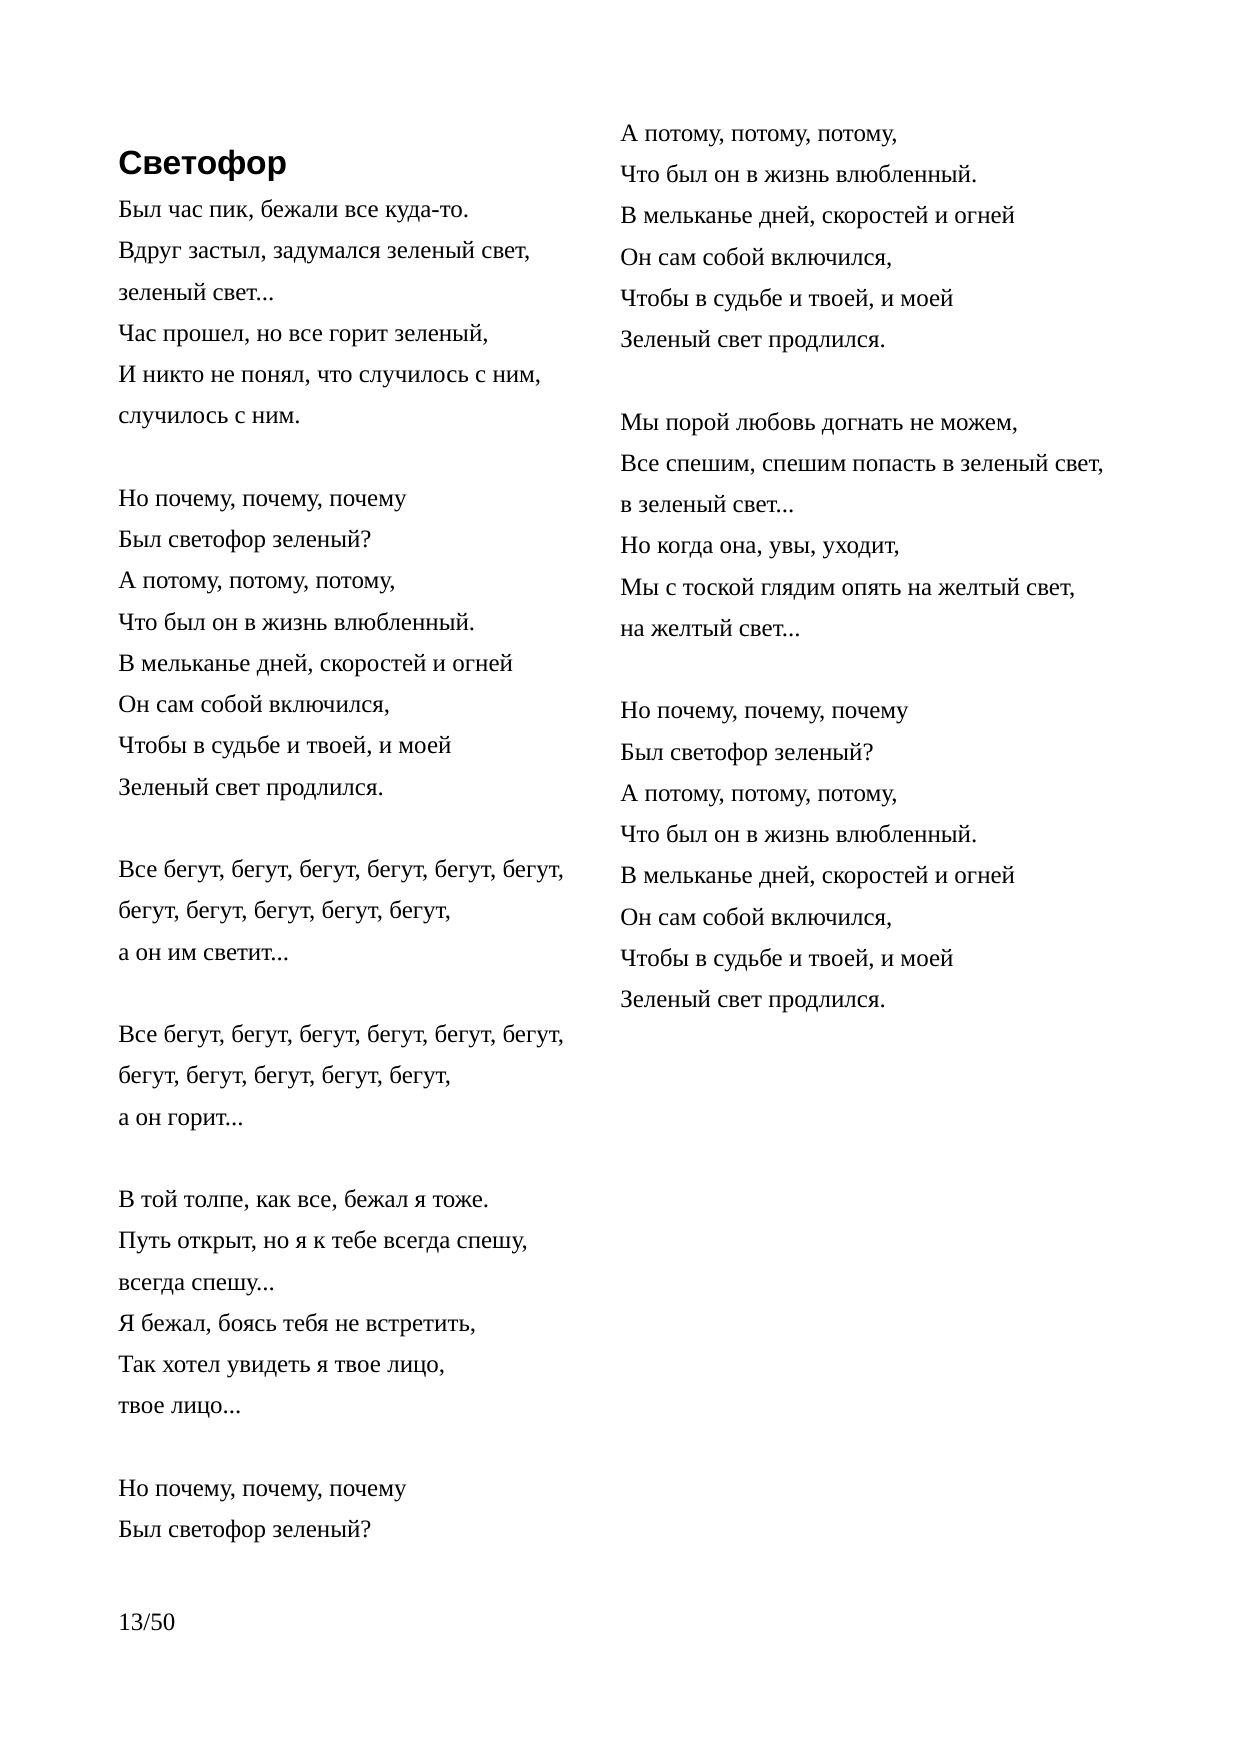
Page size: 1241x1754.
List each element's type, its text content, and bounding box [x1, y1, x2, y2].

text Был светофор зеленый? [118, 524, 620, 553]
text Но когда она, увы, уходит, [620, 531, 1122, 559]
text В мельканье дней, скоростей и огней [620, 861, 1122, 889]
text Что был он в жизнь влюбленный. [620, 159, 1122, 188]
text Но почему, почему, почему [118, 483, 620, 512]
text Что был он в жизнь влюбленный. [118, 607, 620, 636]
text Что был он в жизнь влюбленный. [620, 819, 1122, 848]
text Путь открыт, но я к тебе всегда спешу, [118, 1226, 620, 1254]
text Но почему, почему, почему [118, 1473, 620, 1502]
text Мы с тоской глядим опять на желтый свет, [620, 572, 1122, 601]
text на желтый свет... [620, 613, 1122, 642]
text Мы порой любовь догнать не можем, [620, 407, 1122, 436]
text Все бегут, бегут, бегут, бегут, бегут, бегут, [118, 1019, 620, 1048]
text Был час пик, бежали все куда-то. [118, 194, 620, 223]
text А потому, потому, потому, [118, 566, 620, 594]
text В мельканье дней, скоростей и огней [118, 648, 620, 677]
text А потому, потому, потому, [620, 778, 1122, 807]
text Вдруг застыл, задумался зеленый свет, [118, 236, 620, 264]
text всегда спешу... [118, 1267, 620, 1296]
text Так хотел увидеть я твое лицо, [118, 1349, 620, 1378]
text случилось с ним. [118, 401, 620, 429]
text Я бежал, боясь тебя не встретить, [118, 1308, 620, 1337]
text Чтобы в судьбе и твоей, и моей [118, 731, 620, 759]
text И никто не понял, что случилось с ним, [118, 359, 620, 388]
text Чтобы в судьбе и твоей, и моей [620, 943, 1122, 972]
text Зеленый свет продлился. [620, 984, 1122, 1013]
text Все бегут, бегут, бегут, бегут, бегут, бегут, [118, 854, 620, 883]
text бегут, бегут, бегут, бегут, бегут, [118, 896, 620, 924]
text Зеленый свет продлился. [118, 772, 620, 801]
text Все спешим, спешим попасть в зеленый свет, [620, 448, 1122, 477]
text зеленый свет... [118, 277, 620, 306]
text Чтобы в судьбе и твоей, и моей [620, 283, 1122, 312]
text Был светофор зеленый? [118, 1514, 620, 1543]
subtitle Светофор [118, 143, 620, 182]
text твое лицо... [118, 1391, 620, 1419]
text А потому, потому, потому, [620, 118, 1122, 147]
text Он сам собой включился, [620, 902, 1122, 931]
text бегут, бегут, бегут, бегут, бегут, [118, 1061, 620, 1089]
text Он сам собой включился, [620, 242, 1122, 271]
text Он сам собой включился, [118, 689, 620, 718]
text Зеленый свет продлился. [620, 324, 1122, 353]
text В мельканье дней, скоростей и огней [620, 201, 1122, 229]
text а он им светит... [118, 937, 620, 966]
text Был светофор зеленый? [620, 737, 1122, 766]
text в зеленый свет... [620, 489, 1122, 518]
text а он горит... [118, 1102, 620, 1131]
text В той толпе, как все, бежал я тоже. [118, 1184, 620, 1213]
text Час прошел, но все горит зеленый, [118, 318, 620, 347]
text Но почему, почему, почему [620, 696, 1122, 724]
